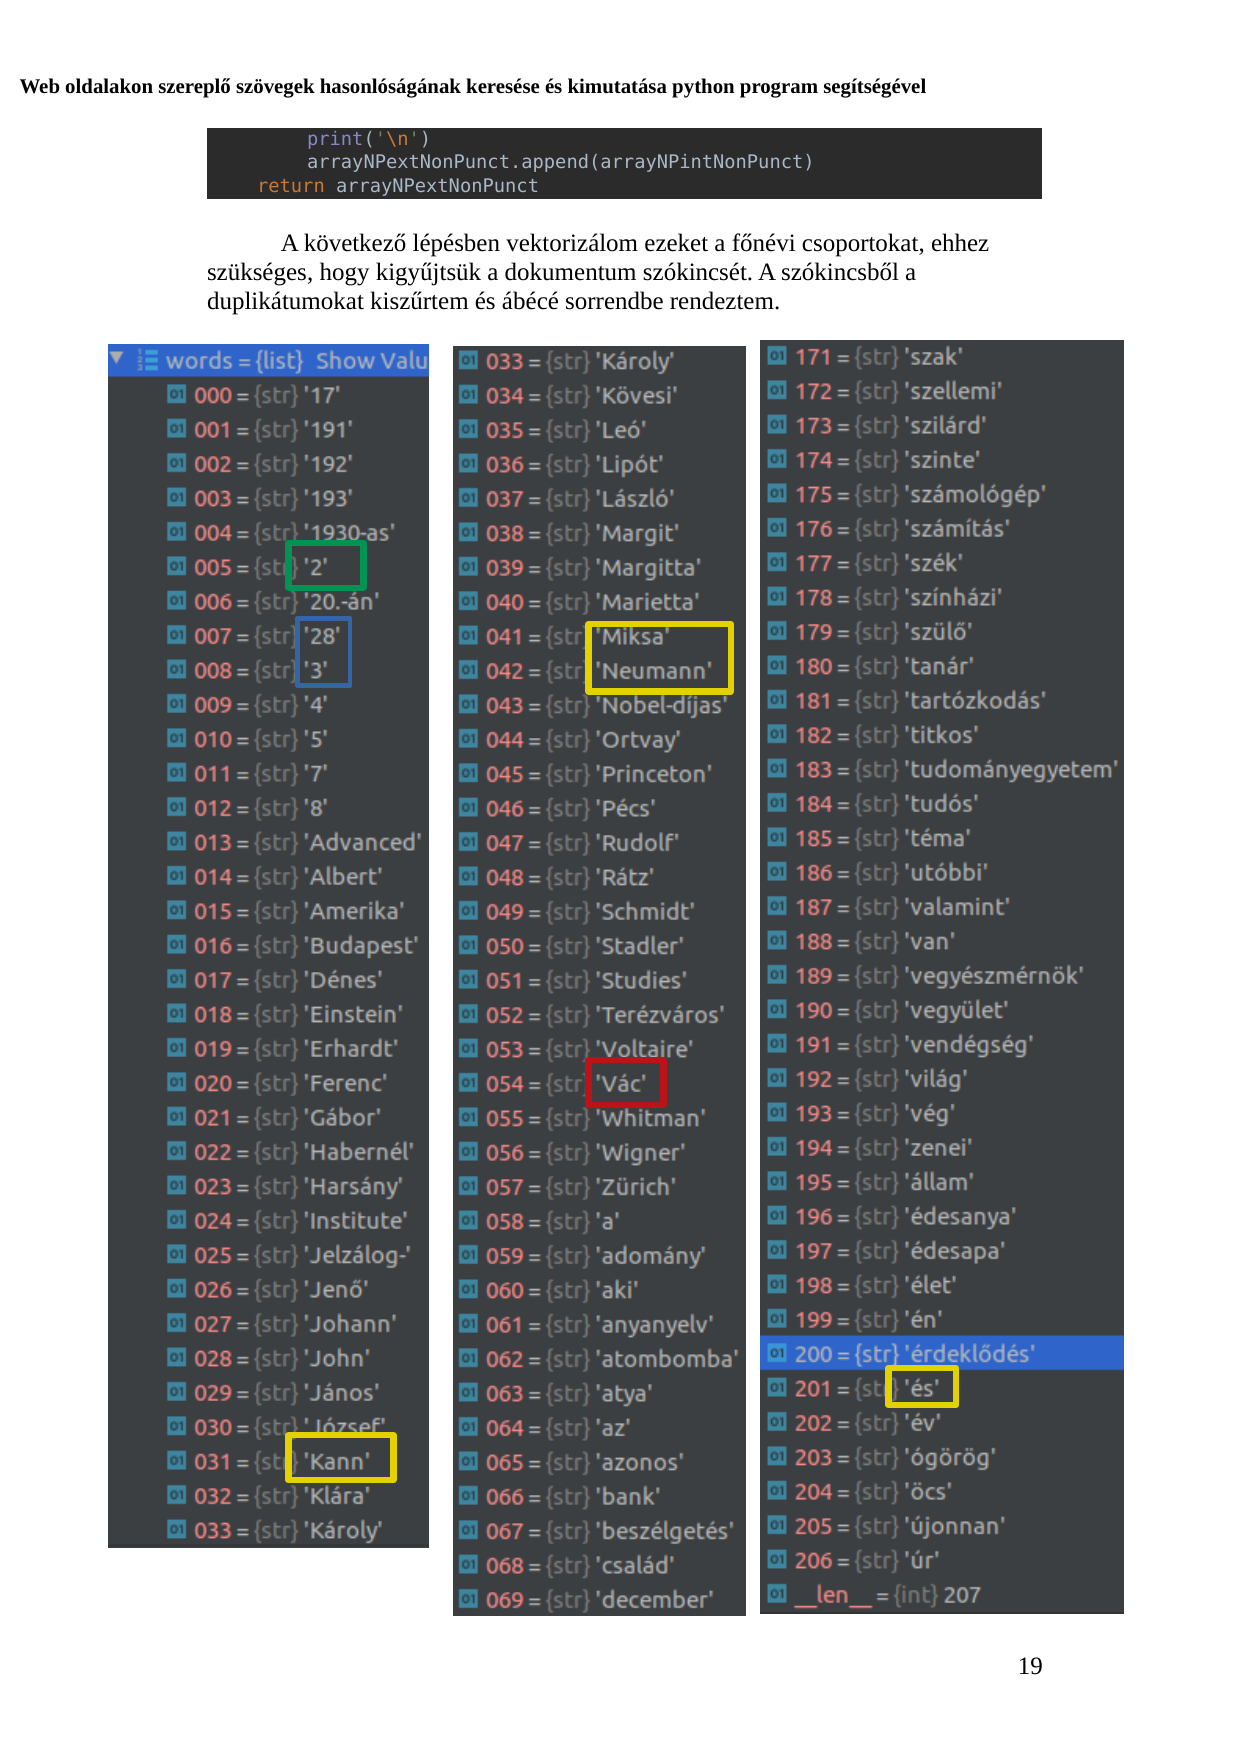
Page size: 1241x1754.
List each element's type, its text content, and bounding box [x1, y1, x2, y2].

text return arrayNPextNonPunct [207, 175, 1042, 199]
picture [108, 344, 429, 1548]
text arrayNPextNonPunct.append(arrayNPintNonPunct) [207, 152, 1042, 175]
picture [453, 346, 746, 1616]
picture [760, 340, 1124, 1614]
text print('\n') [207, 128, 1042, 152]
text A következő lépésben vektorizálom ezeket a főnévi csoportokat, ehhez szükséges, hogy kigyűjtsük a dokumentum szókincsét. A szókincsből a duplikátumokat kiszűrtem és ábécé sorrendbe rendeztem. [207, 228, 1042, 314]
